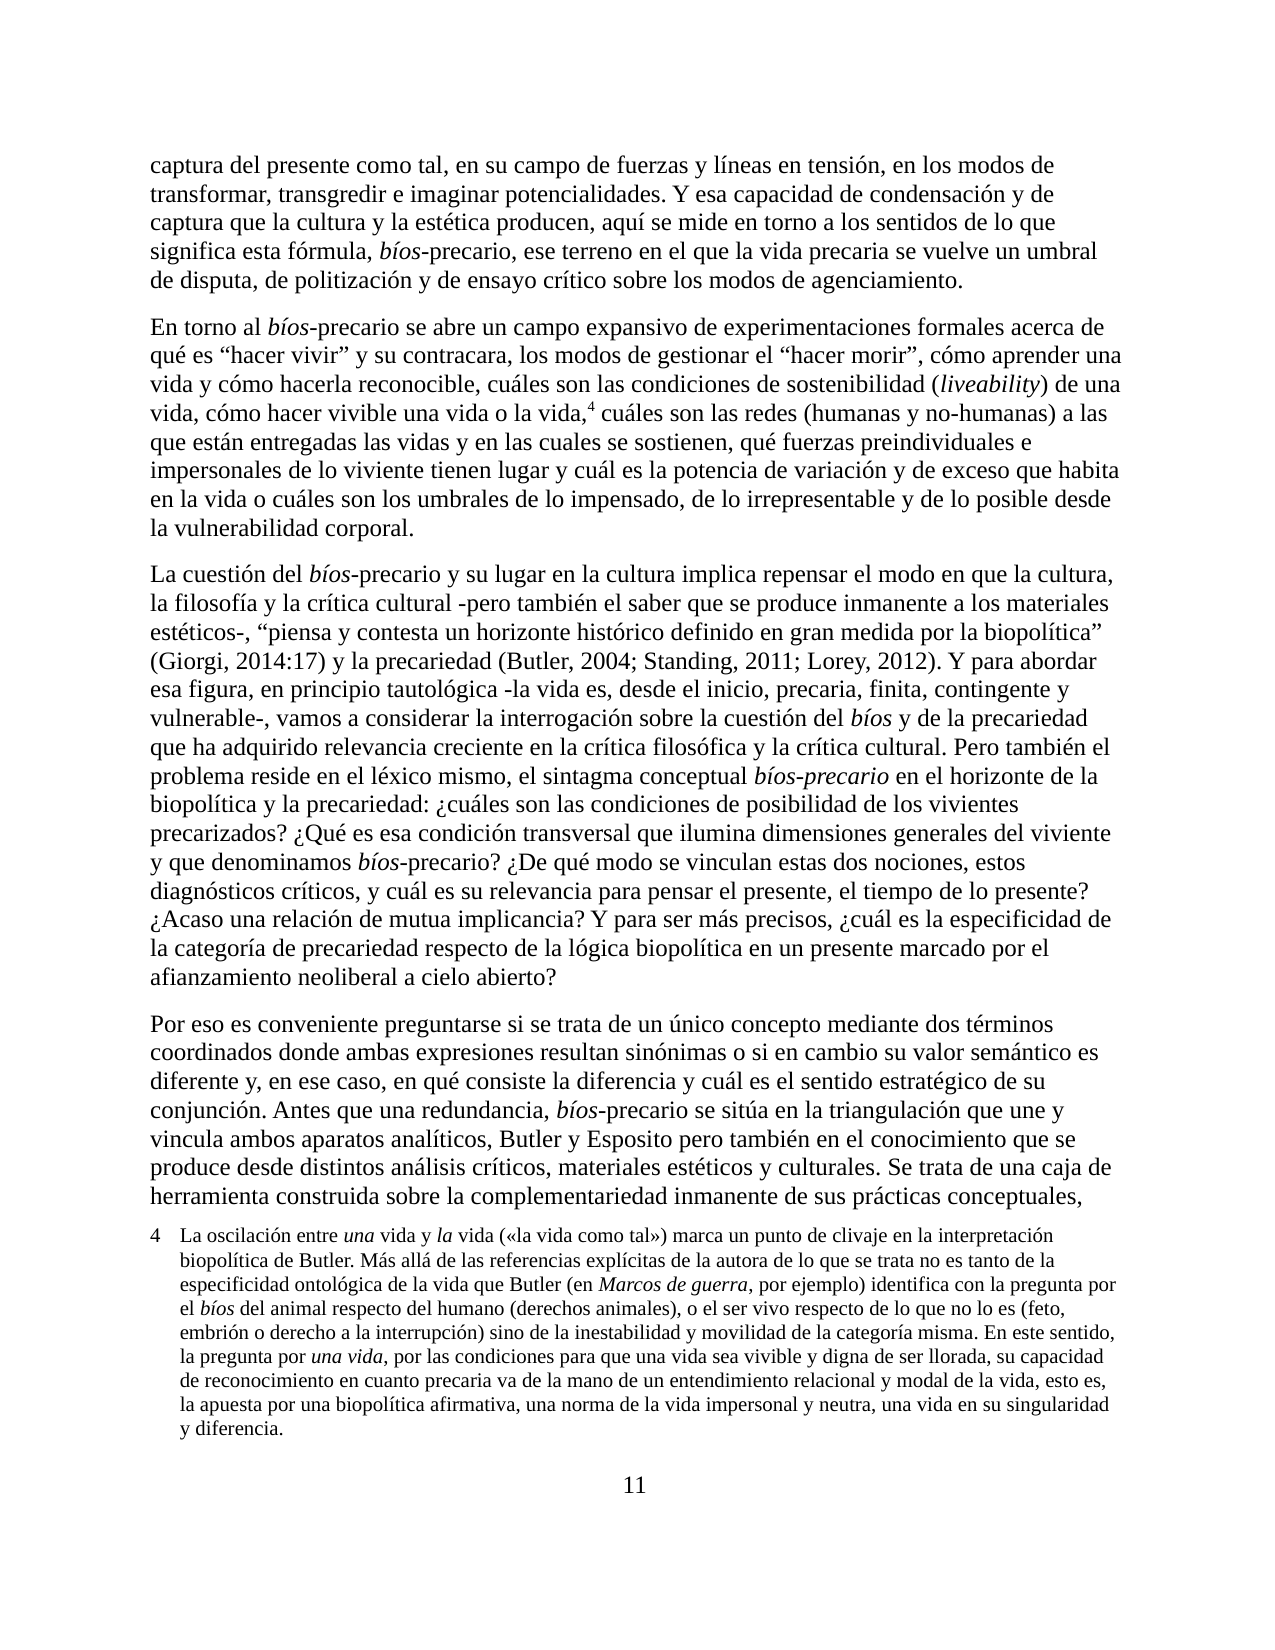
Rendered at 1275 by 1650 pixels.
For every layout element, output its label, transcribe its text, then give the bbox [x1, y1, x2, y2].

text En torno al bíos-precario se abre un campo expansivo de experimentaciones formales acerca de qué es “hacer vivir” y su contracara, los modos de gestionar el “hacer morir”, cómo aprender una vida y cómo hacerla reconocible, cuáles son las condiciones de sostenibilidad (liveability) de una vida, cómo hacer vivible una vida o la vida, cuáles son las redes (humanas y no-humanas) a las que están entregadas las vidas y en las cuales se sostienen, qué fuerzas preindividuales e impersonales de lo viviente tienen lugar y cuál es la potencia de variación y de exceso que habita en la vida o cuáles son los umbrales de lo impensado, de lo irrepresentable y de lo posible desde la vulnerabilidad corporal. [150, 312, 1125, 542]
text Por eso es conveniente preguntarse si se trata de un único concepto mediante dos términos coordinados donde ambas expresiones resultan sinónimas o si en cambio su valor semántico es diferente y, en ese caso, en qué consiste la diferencia y cuál es el sentido estratégico de su conjunción. Antes que una redundancia, bíos-precario se sitúa en la triangulación que une y vincula ambos aparatos analíticos, Butler y Esposito pero también en el conocimiento que se produce desde distintos análisis críticos, materiales estéticos y culturales. Se trata de una caja de herramienta construida sobre la complementariedad inmanente de sus prácticas conceptuales, [150, 1009, 1125, 1210]
text La cuestión del bíos-precario y su lugar en la cultura implica repensar el modo en que la cultura, la filosofía y la crítica cultural -pero también el saber que se produce inmanente a los materiales estéticos-, “piensa y contesta un horizonte histórico definido en gran medida por la biopolítica” (Giorgi, 2014:17) y la precariedad (Butler, 2004; Standing, 2011; Lorey, 2012). Y para abordar esa figura, en principio tautológica -la vida es, desde el inicio, precaria, finita, contingente y vulnerable-, vamos a considerar la interrogación sobre la cuestión del bíos y de la precariedad que ha adquirido relevancia creciente en la crítica filosófica y la crítica cultural. Pero también el problema reside en el léxico mismo, el sintagma conceptual bíos-precario en el horizonte de la biopolítica y la precariedad: ¿cuáles son las condiciones de posibilidad de los vivientes precarizados? ¿Qué es esa condición transversal que ilumina dimensiones generales del viviente y que denominamos bíos-precario? ¿De qué modo se vinculan estas dos nociones, estos diagnósticos críticos, y cuál es su relevancia para pensar el presente, el tiempo de lo presente? ¿Acaso una relación de mutua implicancia? Y para ser más precisos, ¿cuál es la especificidad de la categoría de precariedad respecto de la lógica biopolítica en un presente marcado por el afianzamiento neoliberal a cielo abierto? [150, 559, 1125, 991]
text La oscilación entre una vida y la vida («la vida como tal») marca un punto de clivaje en la interpretación biopolítica de Butler. Más allá de las referencias explícitas de la autora de lo que se trata no es tanto de la especificidad ontológica de la vida que Butler (en Marcos de guerra, por ejemplo) identifica con la pregunta por el bíos del animal respecto del humano (derechos animales), o el ser vivo respecto de lo que no lo es (feto, embrión o derecho a la interrupción) sino de la inestabilidad y movilidad de la categoría misma. En este sentido, la pregunta por una vida, por las condiciones para que una vida sea vivible y digna de ser llorada, su capacidad de reconocimiento en cuanto precaria va de la mano de un entendimiento relacional y modal de la vida, esto es, la apuesta por una biopolítica afirmativa, una norma de la vida impersonal y neutra, una vida en su singularidad y diferencia. [150, 1223, 1125, 1440]
text captura del presente como tal, en su campo de fuerzas y líneas en tensión, en los modos de transformar, transgredir e imaginar potencialidades. Y esa capacidad de condensación y de captura que la cultura y la estética producen, aquí se mide en torno a los sentidos de lo que significa esta fórmula, bíos-precario, ese terreno en el que la vida precaria se vuelve un umbral de disputa, de politización y de ensayo crítico sobre los modos de agenciamiento. [150, 150, 1125, 294]
